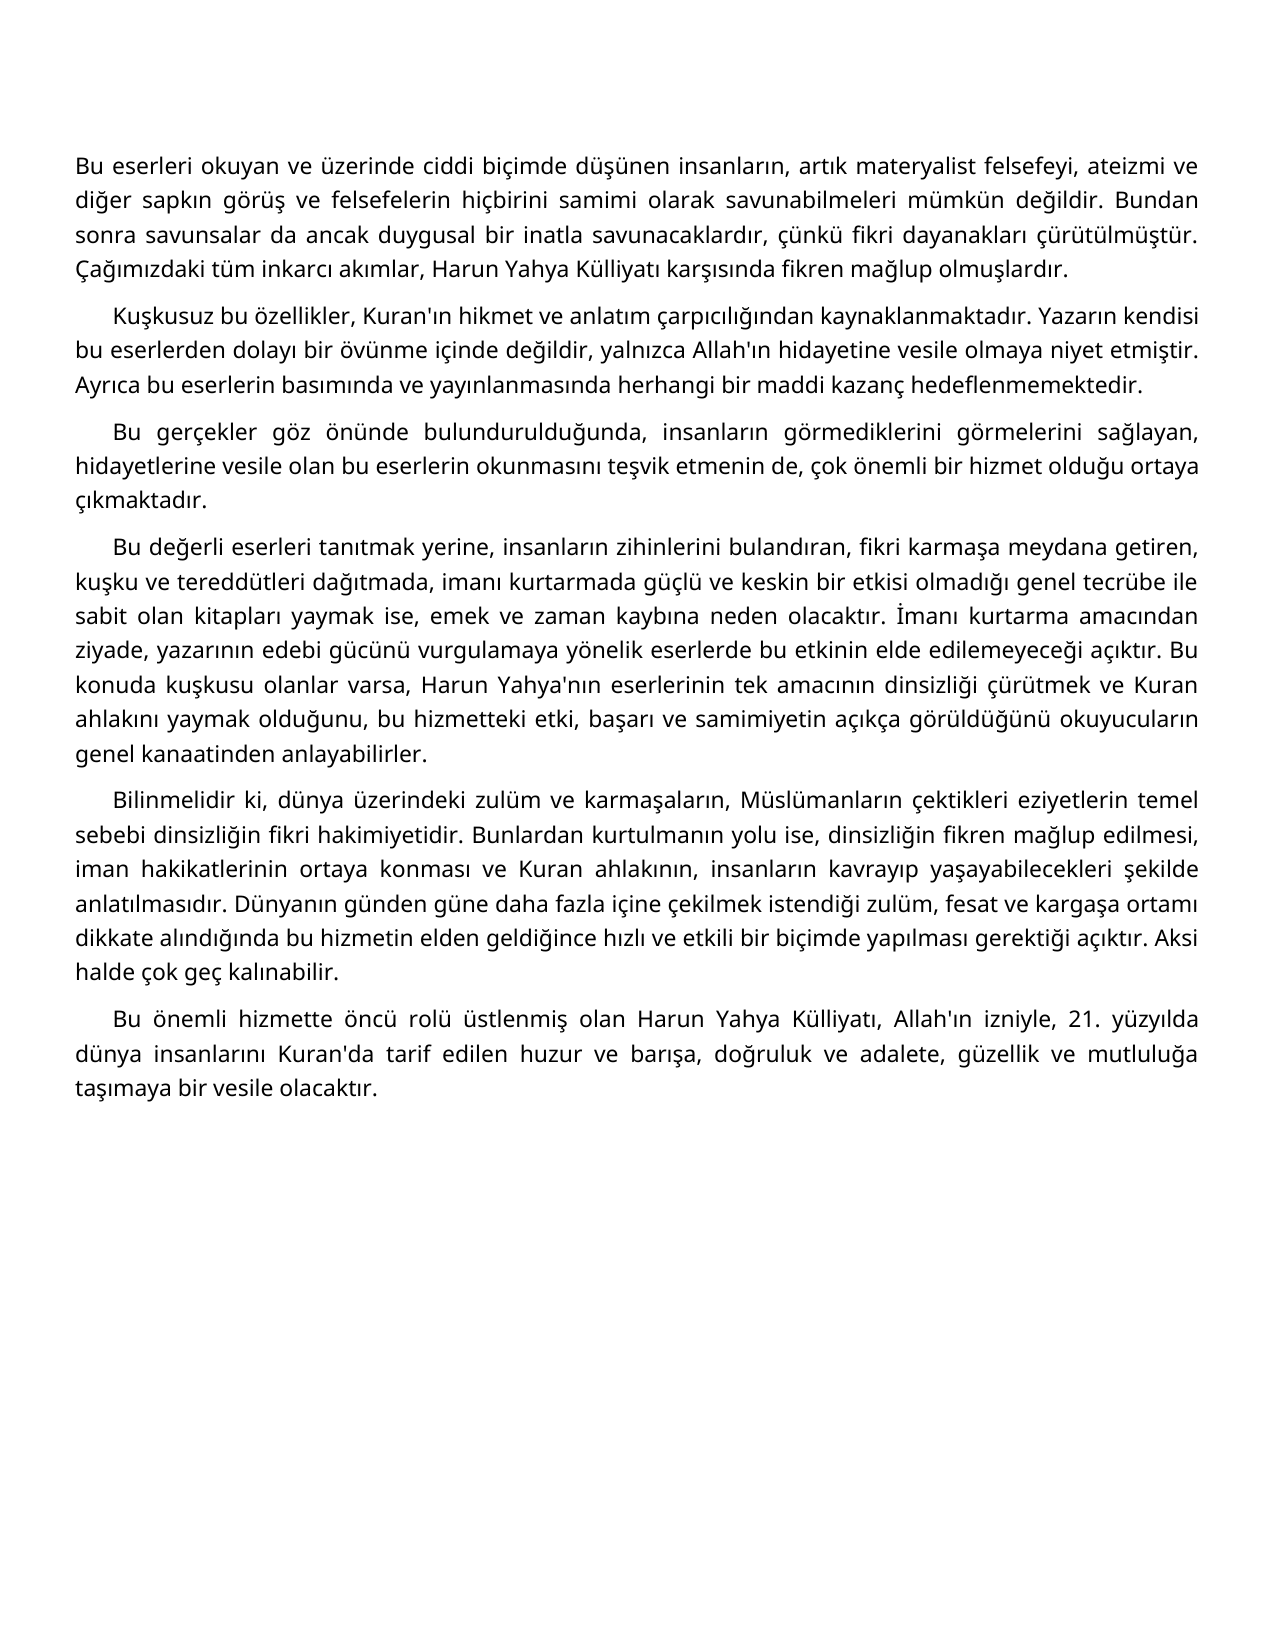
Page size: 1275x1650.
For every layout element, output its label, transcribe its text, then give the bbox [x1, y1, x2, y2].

text Bu eserleri okuyan ve üzerinde ciddi biçimde düşünen insanların, artık materyalist felsefeyi, ateizmi ve diğer sapkın görüş ve felsefelerin hiçbirini samimi olarak savunabilmeleri mümkün değildir. Bundan sonra savunsalar da ancak duygusal bir inatla savunacaklardır, çünkü fikri dayanakları çürütülmüştür. Çağımızdaki tüm inkarcı akımlar, Harun Yahya Külliyatı karşısında fikren mağlup olmuşlardır. [75, 150, 1200, 284]
text Bu gerçekler göz önünde bulundurulduğunda, insanların görmediklerini görmelerini sağlayan, hidayetlerine vesile olan bu eserlerin okunmasını teşvik etmenin de, çok önemli bir hizmet olduğu ortaya çıkmaktadır. [75, 416, 1200, 516]
text Bilinmelidir ki, dünya üzerindeki zulüm ve karmaşaların, Müslümanların çektikleri eziyetlerin temel sebebi dinsizliğin fikri hakimiyetidir. Bunlardan kurtulmanın yolu ise, dinsizliğin fikren mağlup edilmesi, iman hakikatlerinin ortaya konması ve Kuran ahlakının, insanların kavrayıp yaşayabilecekleri şekilde anlatılmasıdır. Dünyanın günden güne daha fazla içine çekilmek istendiği zulüm, fesat ve kargaşa ortamı dikkate alındığında bu hizmetin elden geldiğince hızlı ve etkili bir biçimde yapılması gerektiği açıktır. Aksi halde çok geç kalınabilir. [75, 784, 1200, 987]
text Kuşkusuz bu özellikler, Kuran'ın hikmet ve anlatım çarpıcılığından kaynaklanmaktadır. Yazarın kendisi bu eserlerden dolayı bir övünme içinde değildir, yalnızca Allah'ın hidayetine vesile olmaya niyet etmiştir. Ayrıca bu eserlerin basımında ve yayınlanmasında herhangi bir maddi kazanç hedeflenmemektedir. [75, 300, 1200, 400]
text Bu değerli eserleri tanıtmak yerine, insanların zihinlerini bulandıran, fikri karmaşa meydana getiren, kuşku ve tereddütleri dağıtmada, imanı kurtarmada güçlü ve keskin bir etkisi olmadığı genel tecrübe ile sabit olan kitapları yaymak ise, emek ve zaman kaybına neden olacaktır. İmanı kurtarma amacından ziyade, yazarının edebi gücünü vurgulamaya yönelik eserlerde bu etkinin elde edilemeyeceği açıktır. Bu konuda kuşkusu olanlar varsa, Harun Yahya'nın eserlerinin tek amacının dinsizliği çürütmek ve Kuran ahlakını yaymak olduğunu, bu hizmetteki etki, başarı ve samimiyetin açıkça görüldüğünü okuyucuların genel kanaatinden anlayabilirler. [75, 531, 1200, 769]
text Bu önemli hizmette öncü rolü üstlenmiş olan Harun Yahya Külliyatı, Allah'ın izniyle, 21. yüzyılda dünya insanlarını Kuran'da tarif edilen huzur ve barışa, doğruluk ve adalete, güzellik ve mutluluğa taşımaya bir vesile olacaktır. [75, 1003, 1200, 1103]
